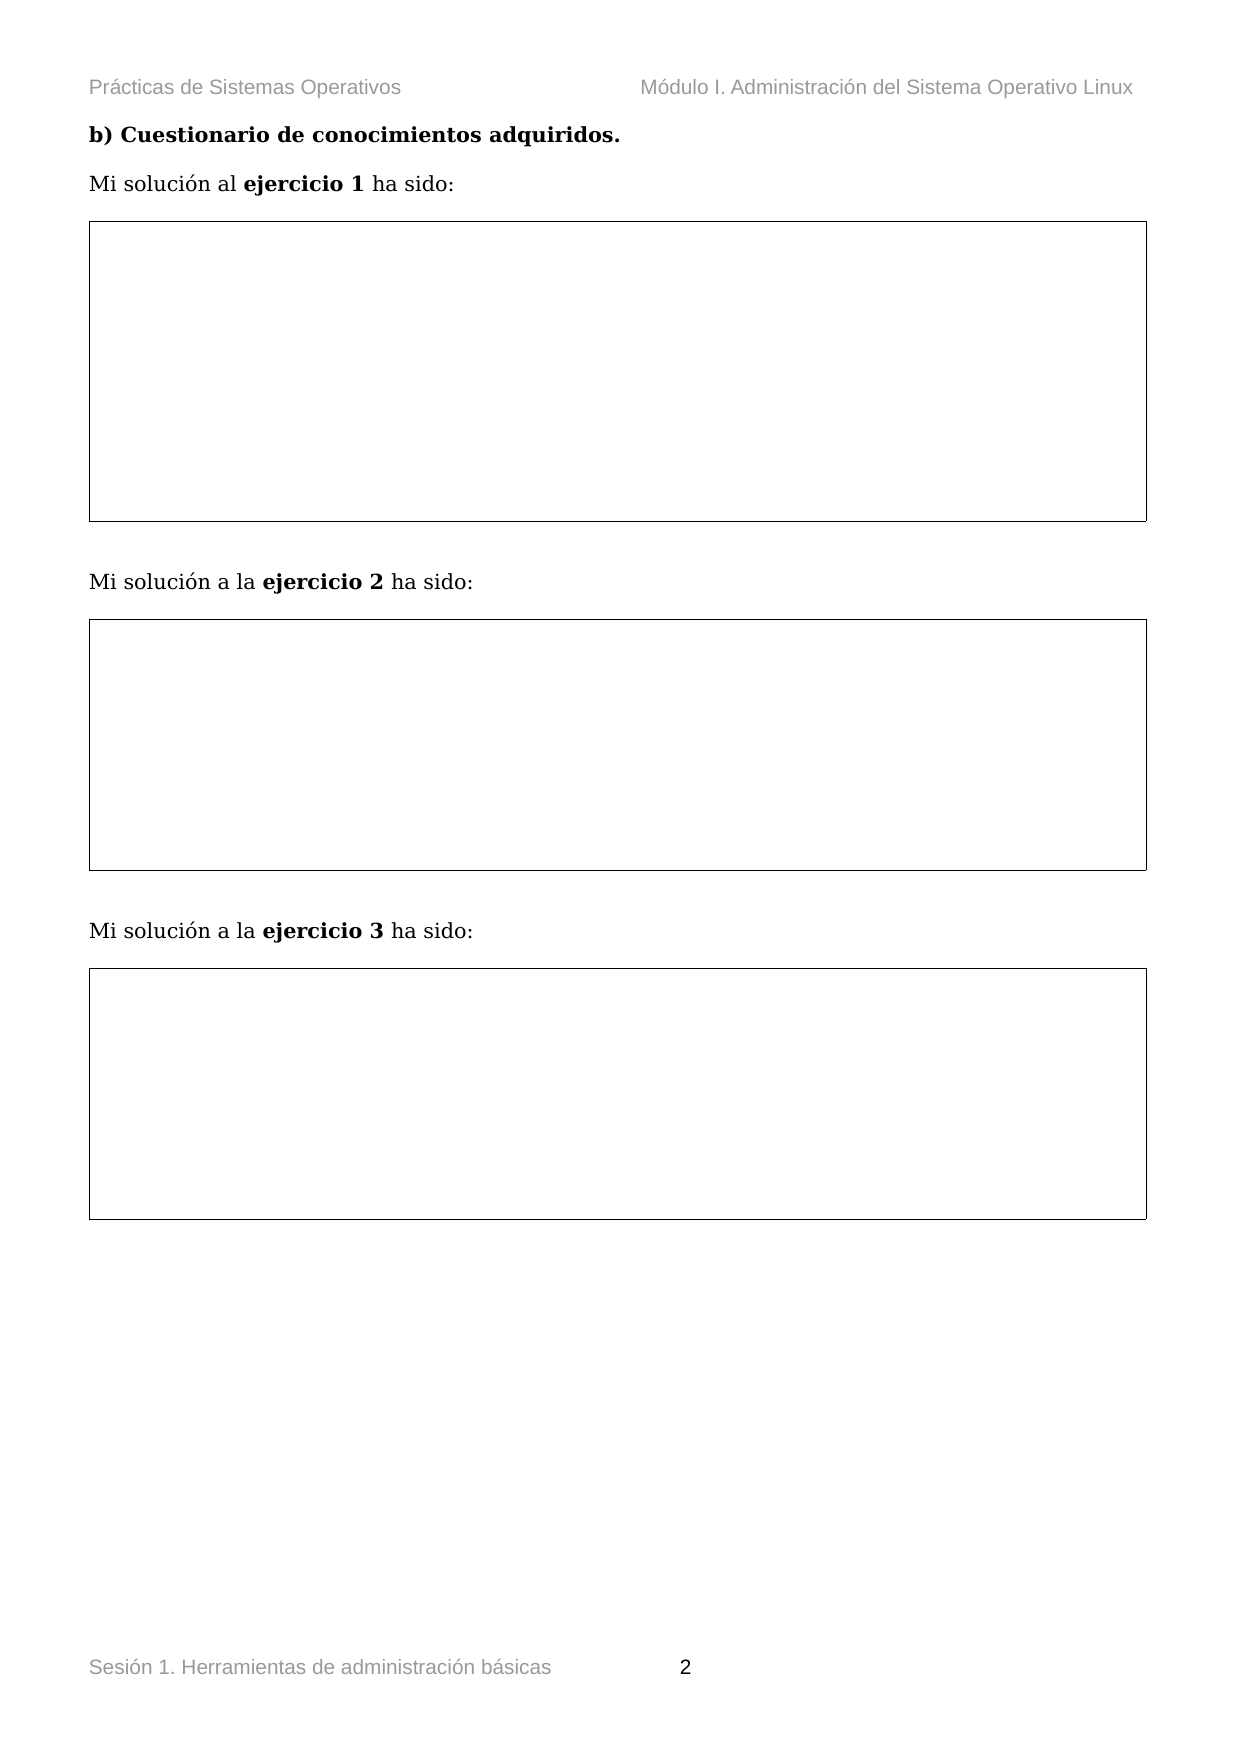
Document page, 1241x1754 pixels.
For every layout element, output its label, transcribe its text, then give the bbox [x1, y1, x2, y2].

text Mi solución a la ejercicio 3 ha sido: [89, 919, 1146, 943]
table_header [90, 620, 1146, 870]
text Mi solución al ejercicio 1 ha sido: [89, 172, 1146, 197]
text Mi solución a la ejercicio 2 ha sido: [89, 570, 1146, 594]
text b) Cuestionario de conocimientos adquiridos. [89, 123, 1146, 148]
table_header [90, 969, 1146, 1219]
table_header [90, 222, 1146, 521]
